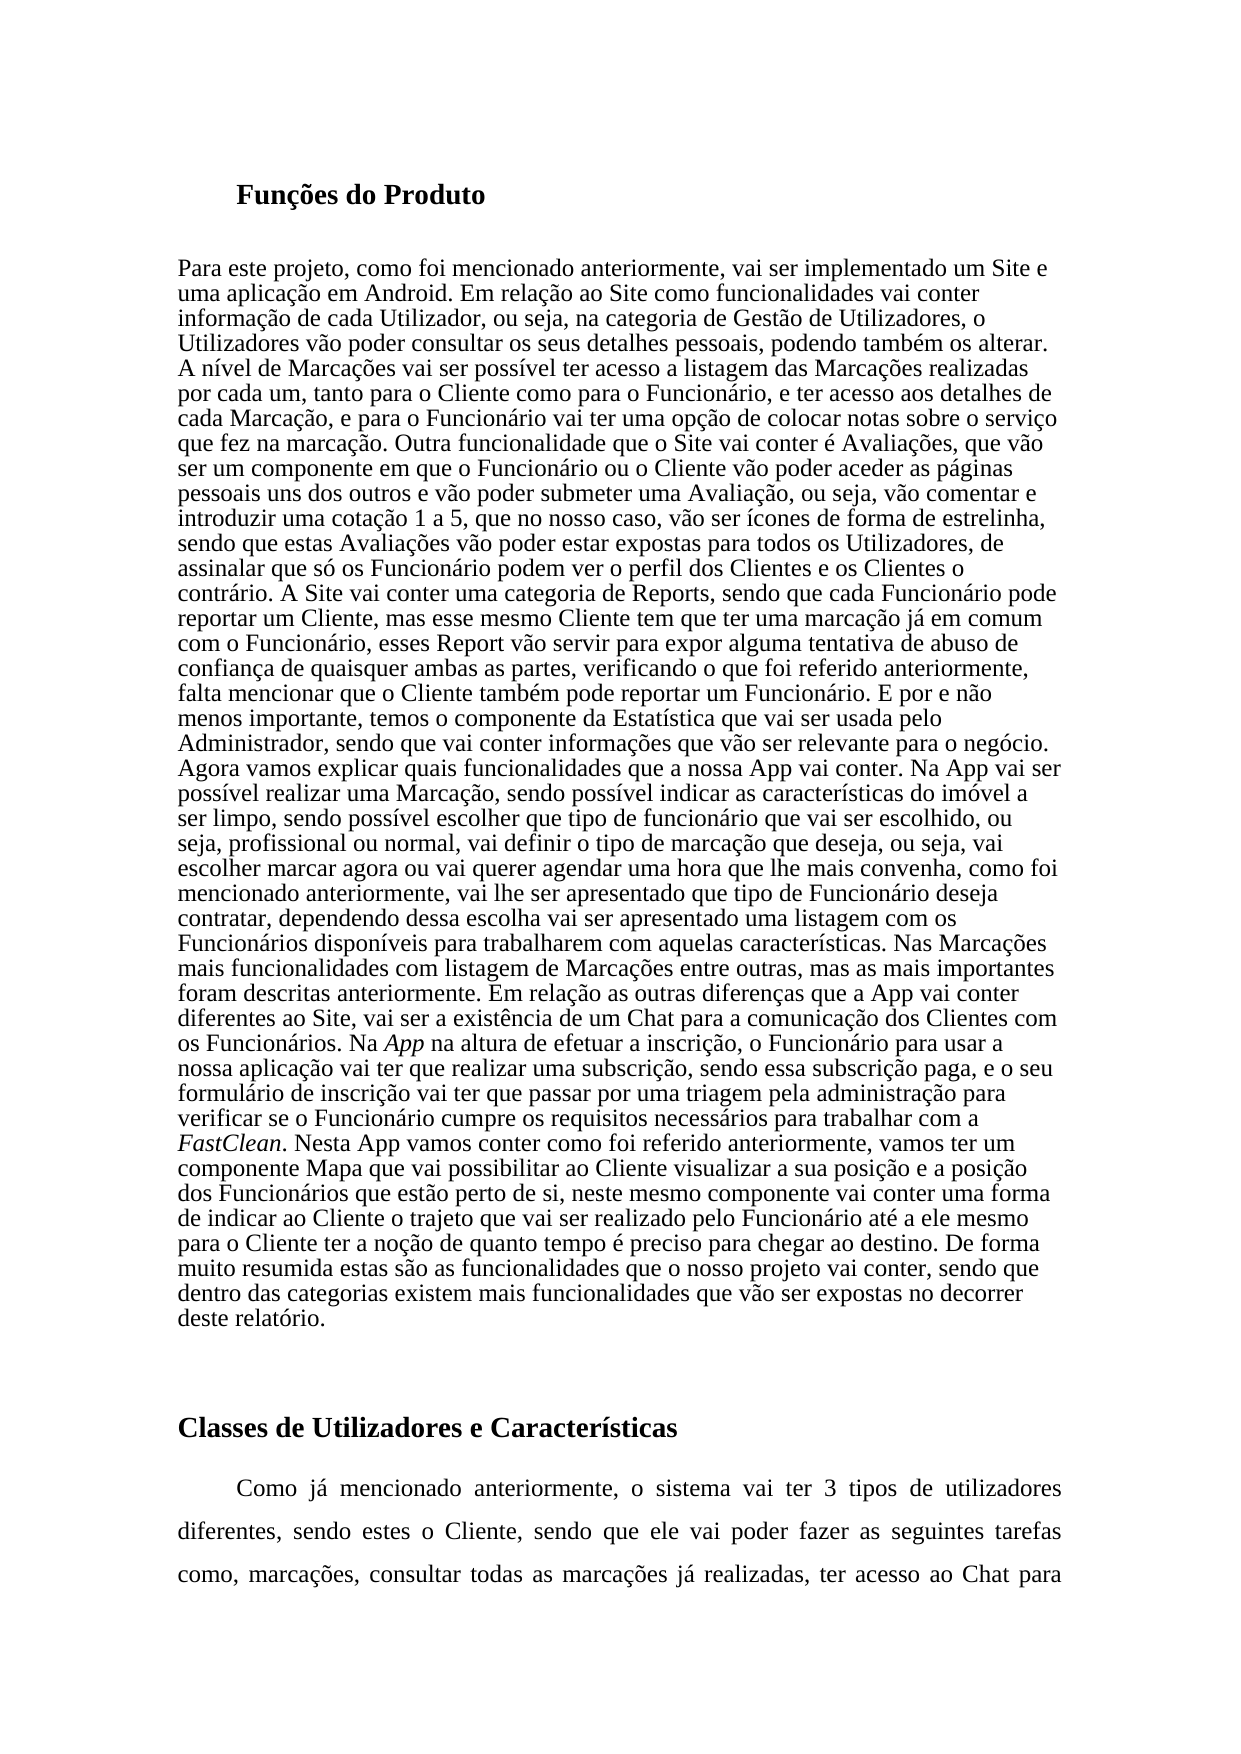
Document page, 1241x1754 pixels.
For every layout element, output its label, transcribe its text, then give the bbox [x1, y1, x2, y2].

subtitle Classes de Utilizadores e Características [177, 1410, 1063, 1444]
subtitle Funções do Produto [177, 177, 1063, 210]
text Para este projeto, como foi mencionado anteriormente, vai ser implementado um Site e uma aplicação em Android. Em relação ao Site como funcionalidades vai conter informação de cada Utilizador, ou seja, na categoria de Gestão de Utilizadores, o Utilizadores vão poder consultar os seus detalhes pessoais, podendo também os alterar. A nível de Marcações vai ser possível ter acesso a listagem das Marcações realizadas por cada um, tanto para o Cliente como para o Funcionário, e ter acesso aos detalhes de cada Marcação, e para o Funcionário vai ter uma opção de colocar notas sobre o serviço que fez na marcação. Outra funcionalidade que o Site vai conter é Avaliações, que vão ser um componente em que o Funcionário ou o Cliente vão poder aceder as páginas pessoais uns dos outros e vão poder submeter uma Avaliação, ou seja, vão comentar e introduzir uma cotação 1 a 5, que no nosso caso, vão ser ícones de forma de estrelinha, sendo que estas Avaliações vão poder estar expostas para todos os Utilizadores, de assinalar que só os Funcionário podem ver o perfil dos Clientes e os Clientes o contrário. A Site vai conter uma categoria de Reports, sendo que cada Funcionário pode reportar um Cliente, mas esse mesmo Cliente tem que ter uma marcação já em comum com o Funcionário, esses Report vão servir para expor alguma tentativa de abuso de confiança de quaisquer ambas as partes, verificando o que foi referido anteriormente, falta mencionar que o Cliente também pode reportar um Funcionário. E por e não menos importante, temos o componente da Estatística que vai ser usada pelo Administrador, sendo que vai conter informações que vão ser relevante para o negócio. Agora vamos explicar quais funcionalidades que a nossa App vai conter. Na App vai ser possível realizar uma Marcação, sendo possível indicar as características do imóvel a ser limpo, sendo possível escolher que tipo de funcionário que vai ser escolhido, ou seja, profissional ou normal, vai definir o tipo de marcação que deseja, ou seja, vai escolher marcar agora ou vai querer agendar uma hora que lhe mais convenha, como foi mencionado anteriormente, vai lhe ser apresentado que tipo de Funcionário deseja contratar, dependendo dessa escolha vai ser apresentado uma listagem com os Funcionários disponíveis para trabalharem com aquelas características. Nas Marcações mais funcionalidades com listagem de Marcações entre outras, mas as mais importantes foram descritas anteriormente. Em relação as outras diferenças que a App vai conter diferentes ao Site, vai ser a existência de um Chat para a comunicação dos Clientes com os Funcionários. Na App na altura de efetuar a inscrição, o Funcionário para usar a nossa aplicação vai ter que realizar uma subscrição, sendo essa subscrição paga, e o seu formulário de inscrição vai ter que passar por uma triagem pela administração para verificar se o Funcionário cumpre os requisitos necessários para trabalhar com a FastClean. Nesta App vamos conter como foi referido anteriormente, vamos ter um componente Mapa que vai possibilitar ao Cliente visualizar a sua posição e a posição dos Funcionários que estão perto de si, neste mesmo componente vai conter uma forma de indicar ao Cliente o trajeto que vai ser realizado pelo Funcionário até a ele mesmo para o Cliente ter a noção de quanto tempo é preciso para chegar ao destino. De forma muito resumida estas são as funcionalidades que o nosso projeto vai conter, sendo que dentro das categorias existem mais funcionalidades que vão ser expostas no decorrer deste relatório. [177, 256, 1063, 1331]
text Como já mencionado anteriormente, o sistema vai ter 3 tipos de utilizadores diferentes, sendo estes o Cliente, sendo que ele vai poder fazer as seguintes tarefas como, marcações, consultar todas as marcações já realizadas, ter acesso ao Chat para [177, 1473, 1063, 1588]
